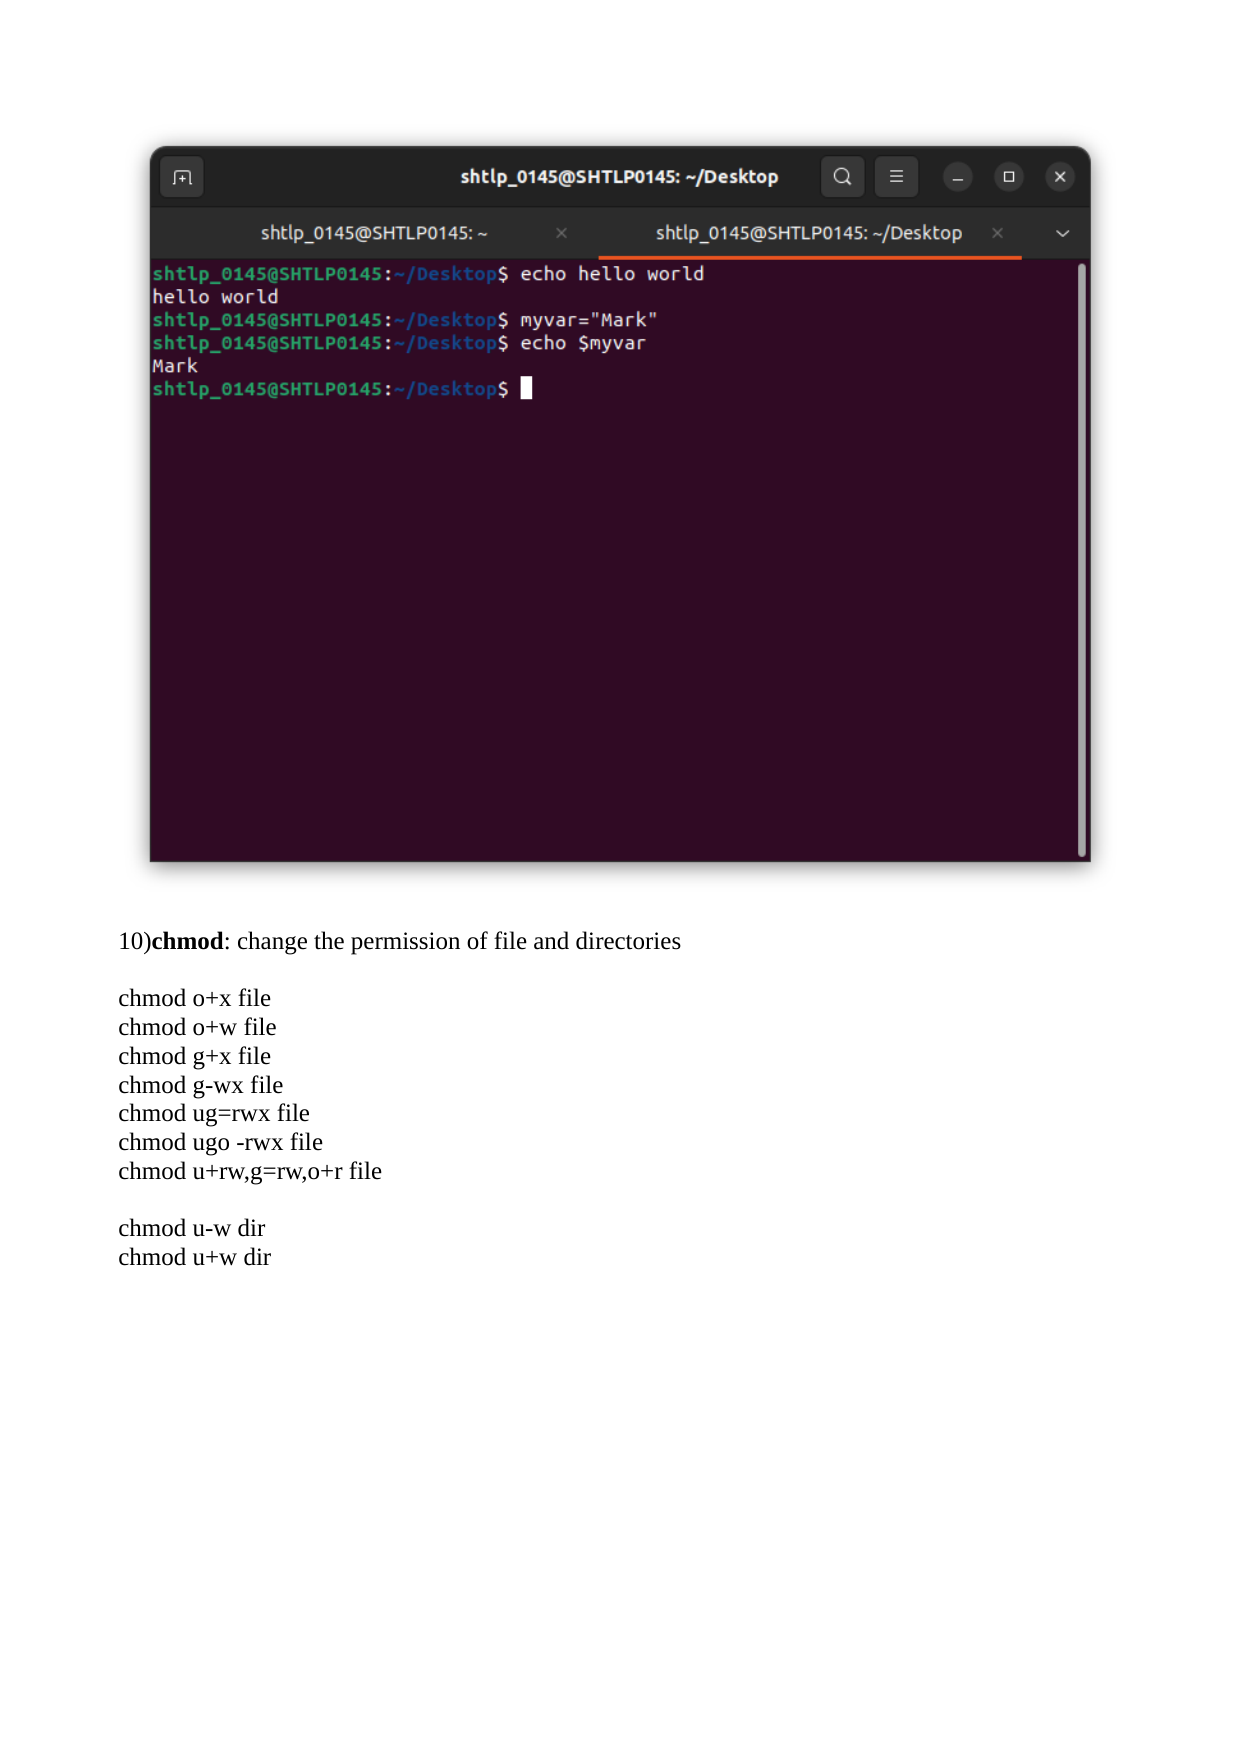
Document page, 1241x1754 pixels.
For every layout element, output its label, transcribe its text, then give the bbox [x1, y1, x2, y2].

text chmod g-wx file [118, 1070, 1122, 1098]
text chmod o+x file [118, 983, 1122, 1012]
picture [118, 118, 1123, 898]
text chmod u-w dir [118, 1213, 1122, 1242]
text chmod g+x file [118, 1041, 1122, 1070]
text chmod o+w file [118, 1012, 1122, 1041]
text 10)chmod: change the permission of file and directories [118, 926, 1122, 955]
text chmod u+w dir [118, 1242, 1122, 1271]
text chmod ugo -rwx file [118, 1127, 1122, 1156]
text chmod ug=rwx file [118, 1098, 1122, 1127]
text chmod u+rw,g=rw,o+r file [118, 1156, 1122, 1185]
